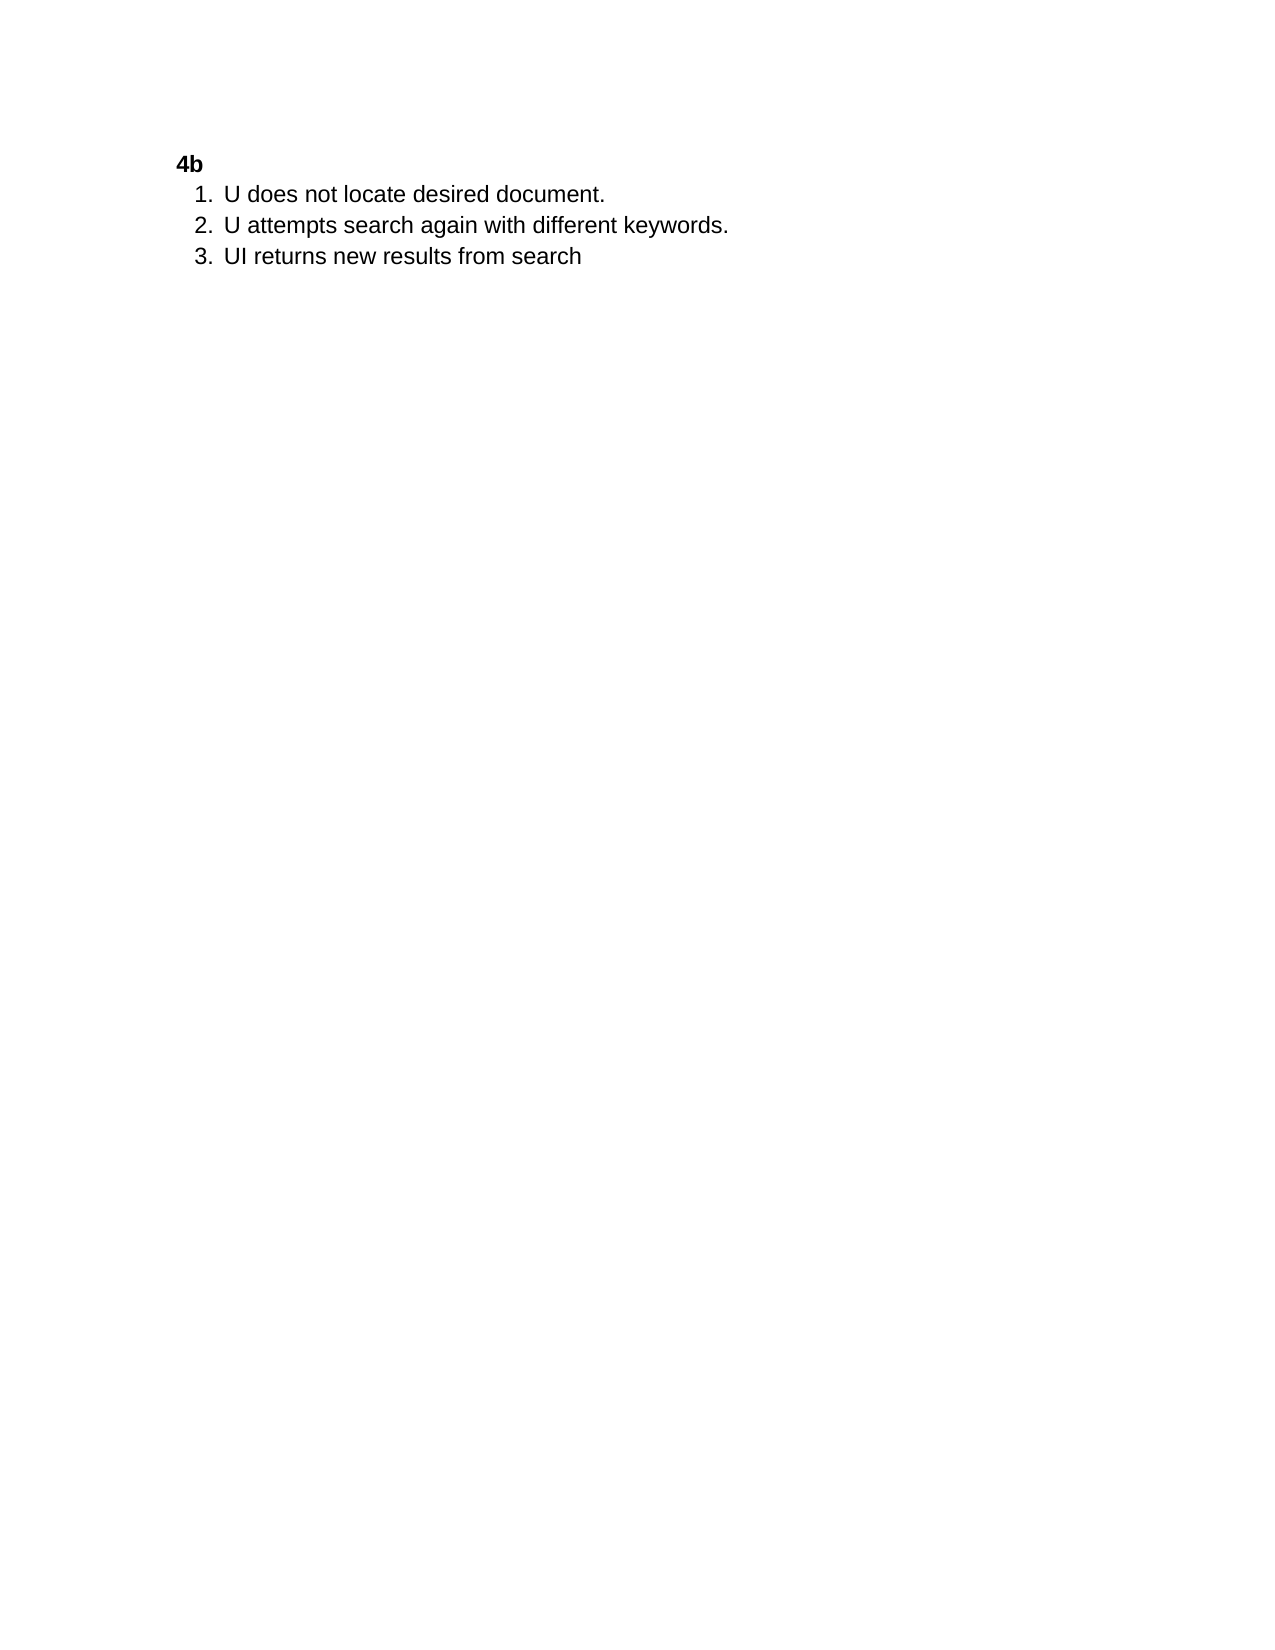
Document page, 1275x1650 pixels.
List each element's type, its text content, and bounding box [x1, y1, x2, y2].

text 4b [150, 150, 1125, 177]
list U does not locate desired document. [194, 181, 1125, 208]
list UI returns new results from search [194, 242, 1125, 269]
list U attempts search again with different keywords. [194, 212, 1125, 238]
